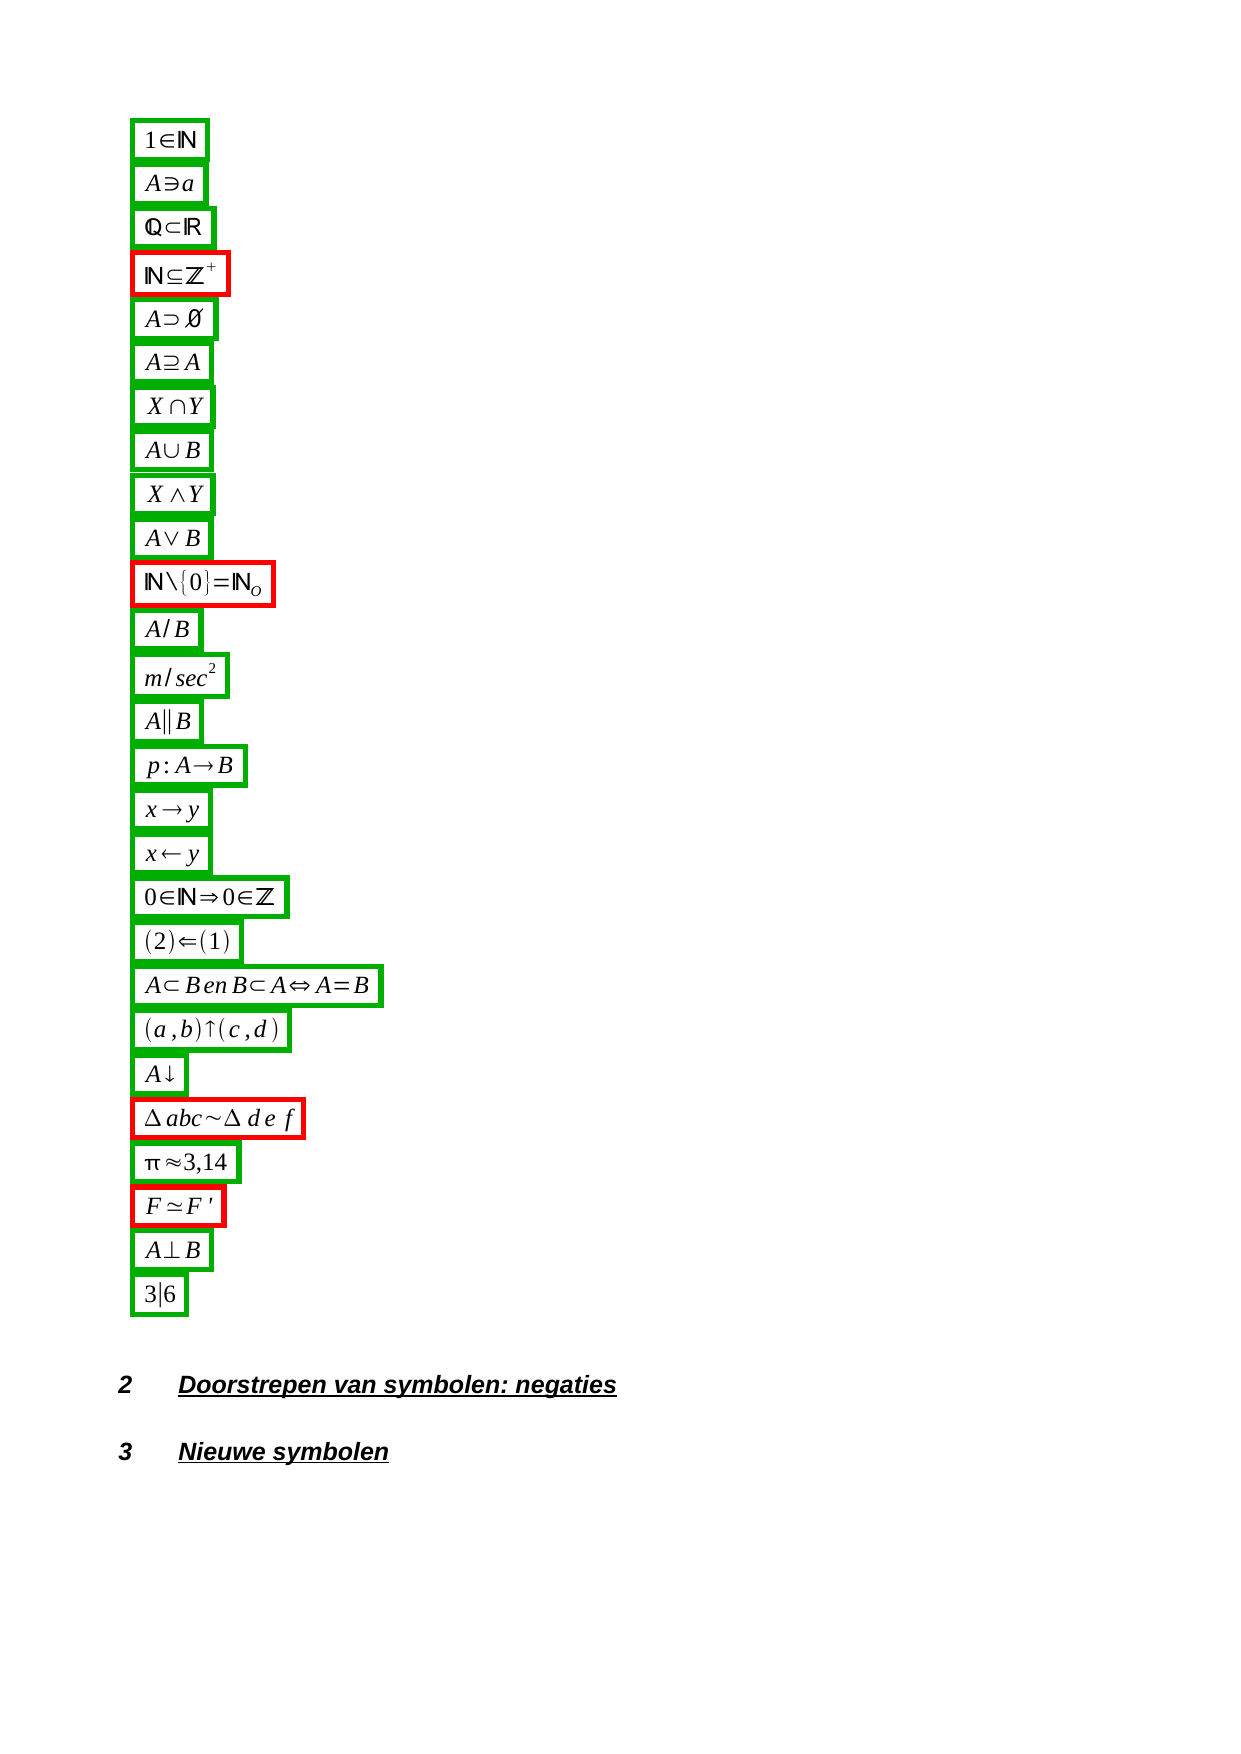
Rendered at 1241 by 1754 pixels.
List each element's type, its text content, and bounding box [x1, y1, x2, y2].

subtitle Doorstrepen van symbolen: negaties [118, 1371, 1122, 1399]
subtitle Nieuwe symbolen [118, 1437, 1122, 1466]
